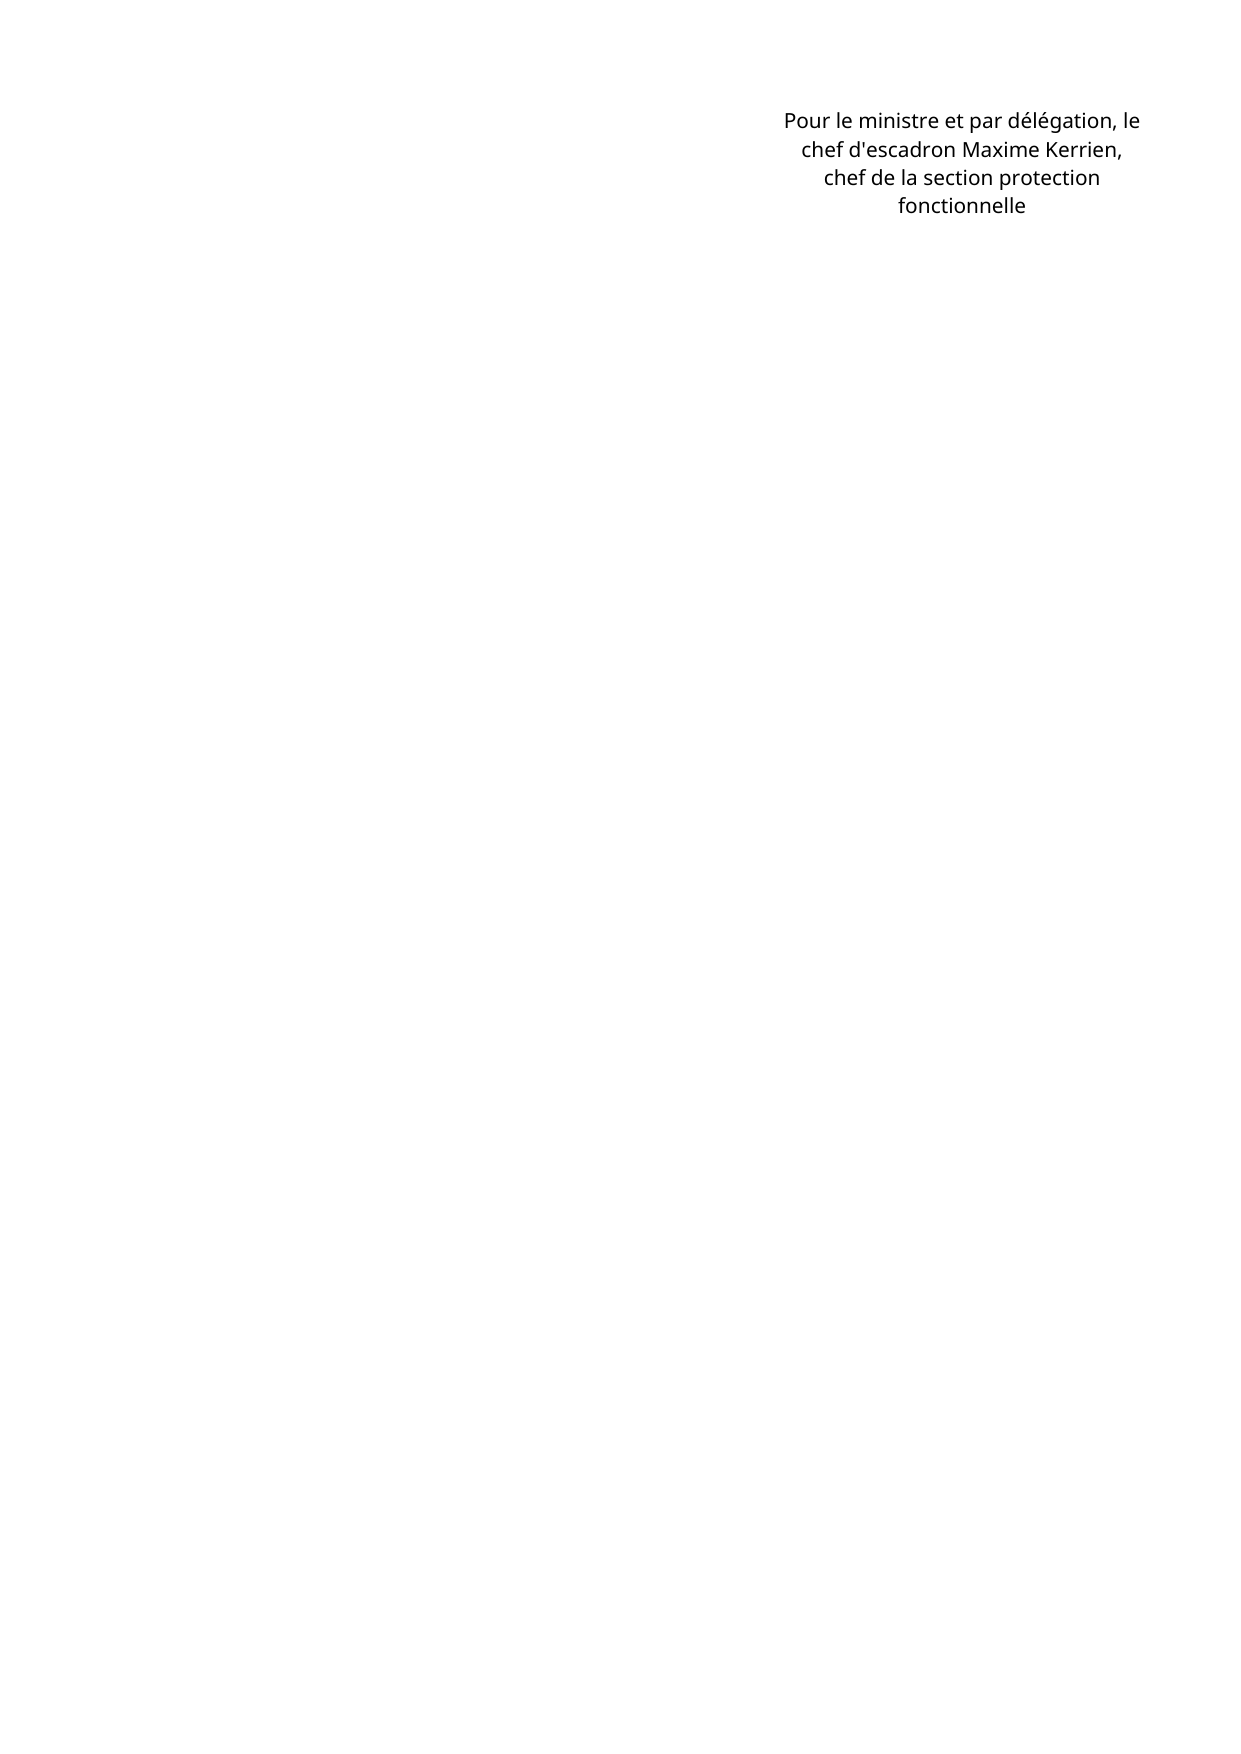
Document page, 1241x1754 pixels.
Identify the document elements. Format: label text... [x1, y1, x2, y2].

table_header Pour le ministre et par délégation, le chef d'escadron Maxime Kerrien, chef de la section protection fonctionnelle [707, 101, 1141, 226]
